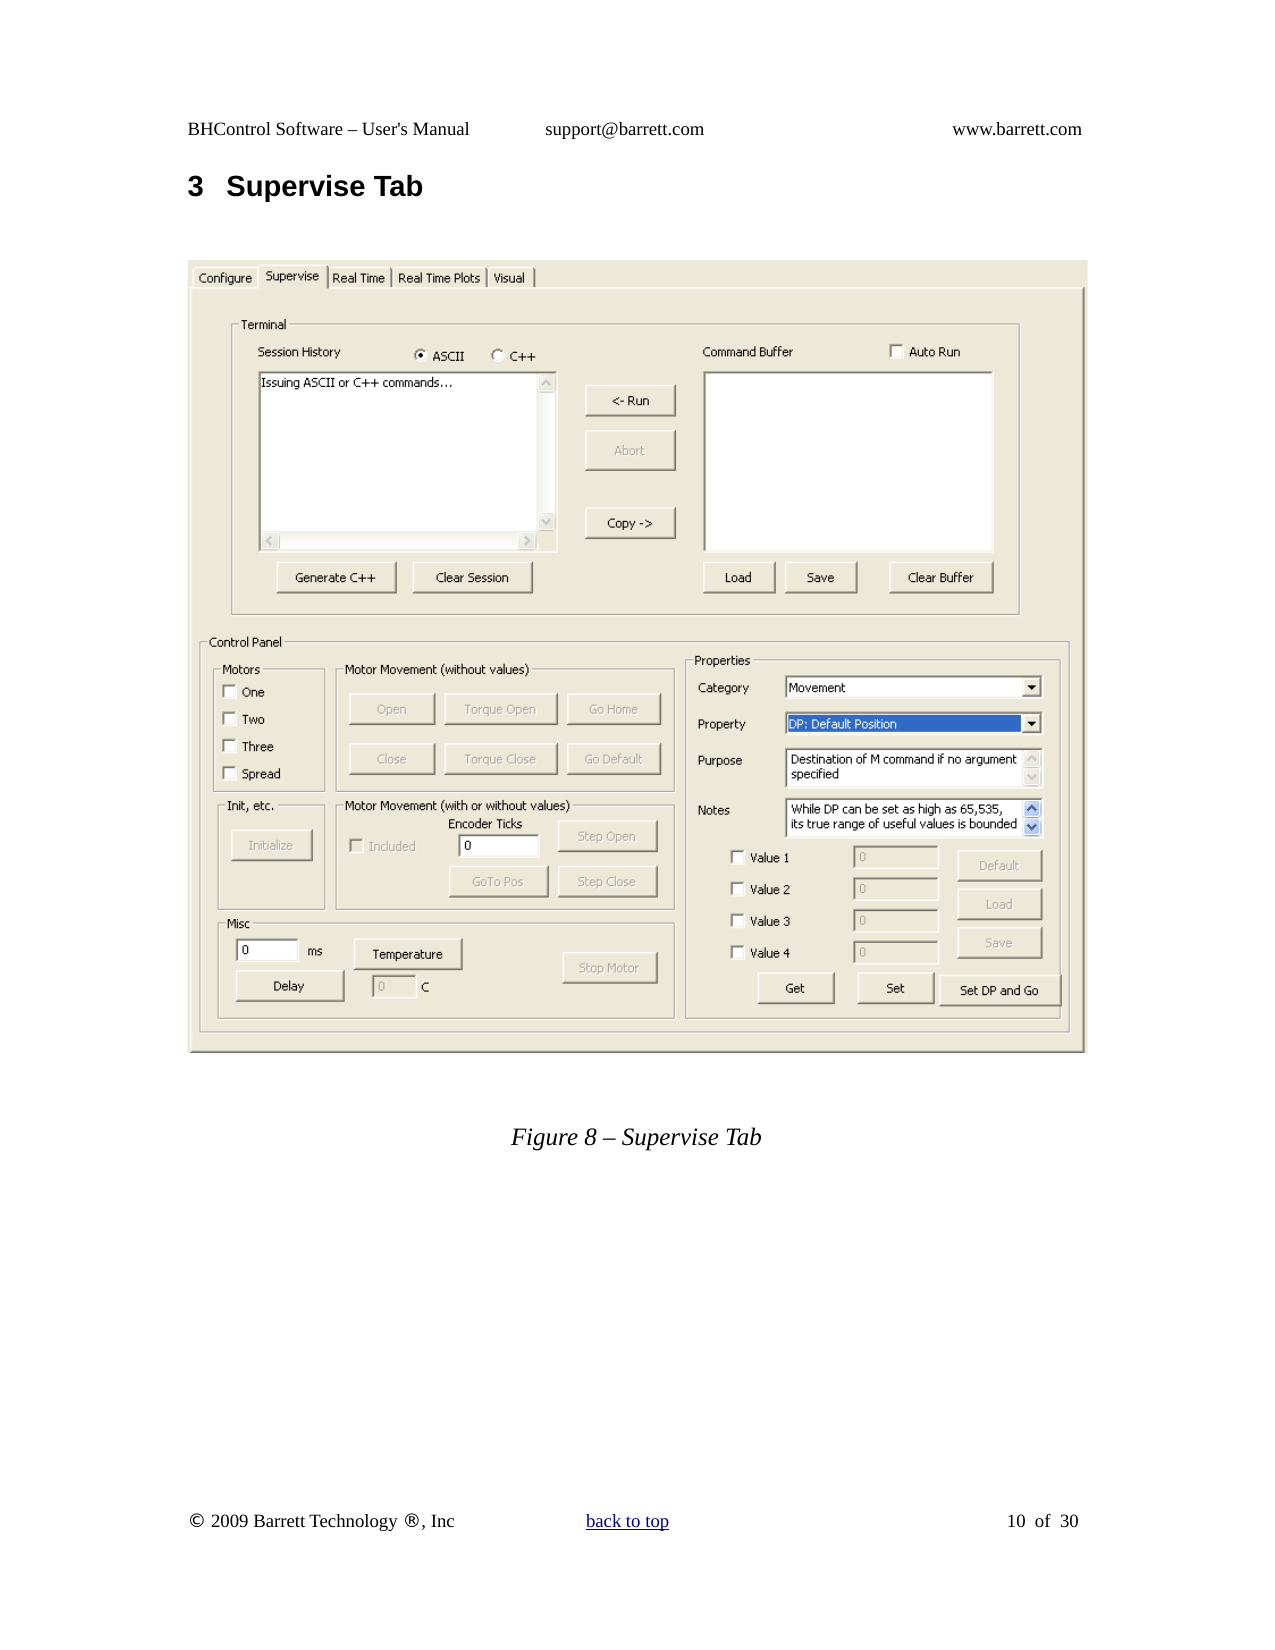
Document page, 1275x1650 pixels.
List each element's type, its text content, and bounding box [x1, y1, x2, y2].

subtitle Supervise Tab [187, 169, 1087, 203]
text Figure 8 – Supervise Tab [187, 1122, 1087, 1151]
picture [187, 260, 1088, 1053]
